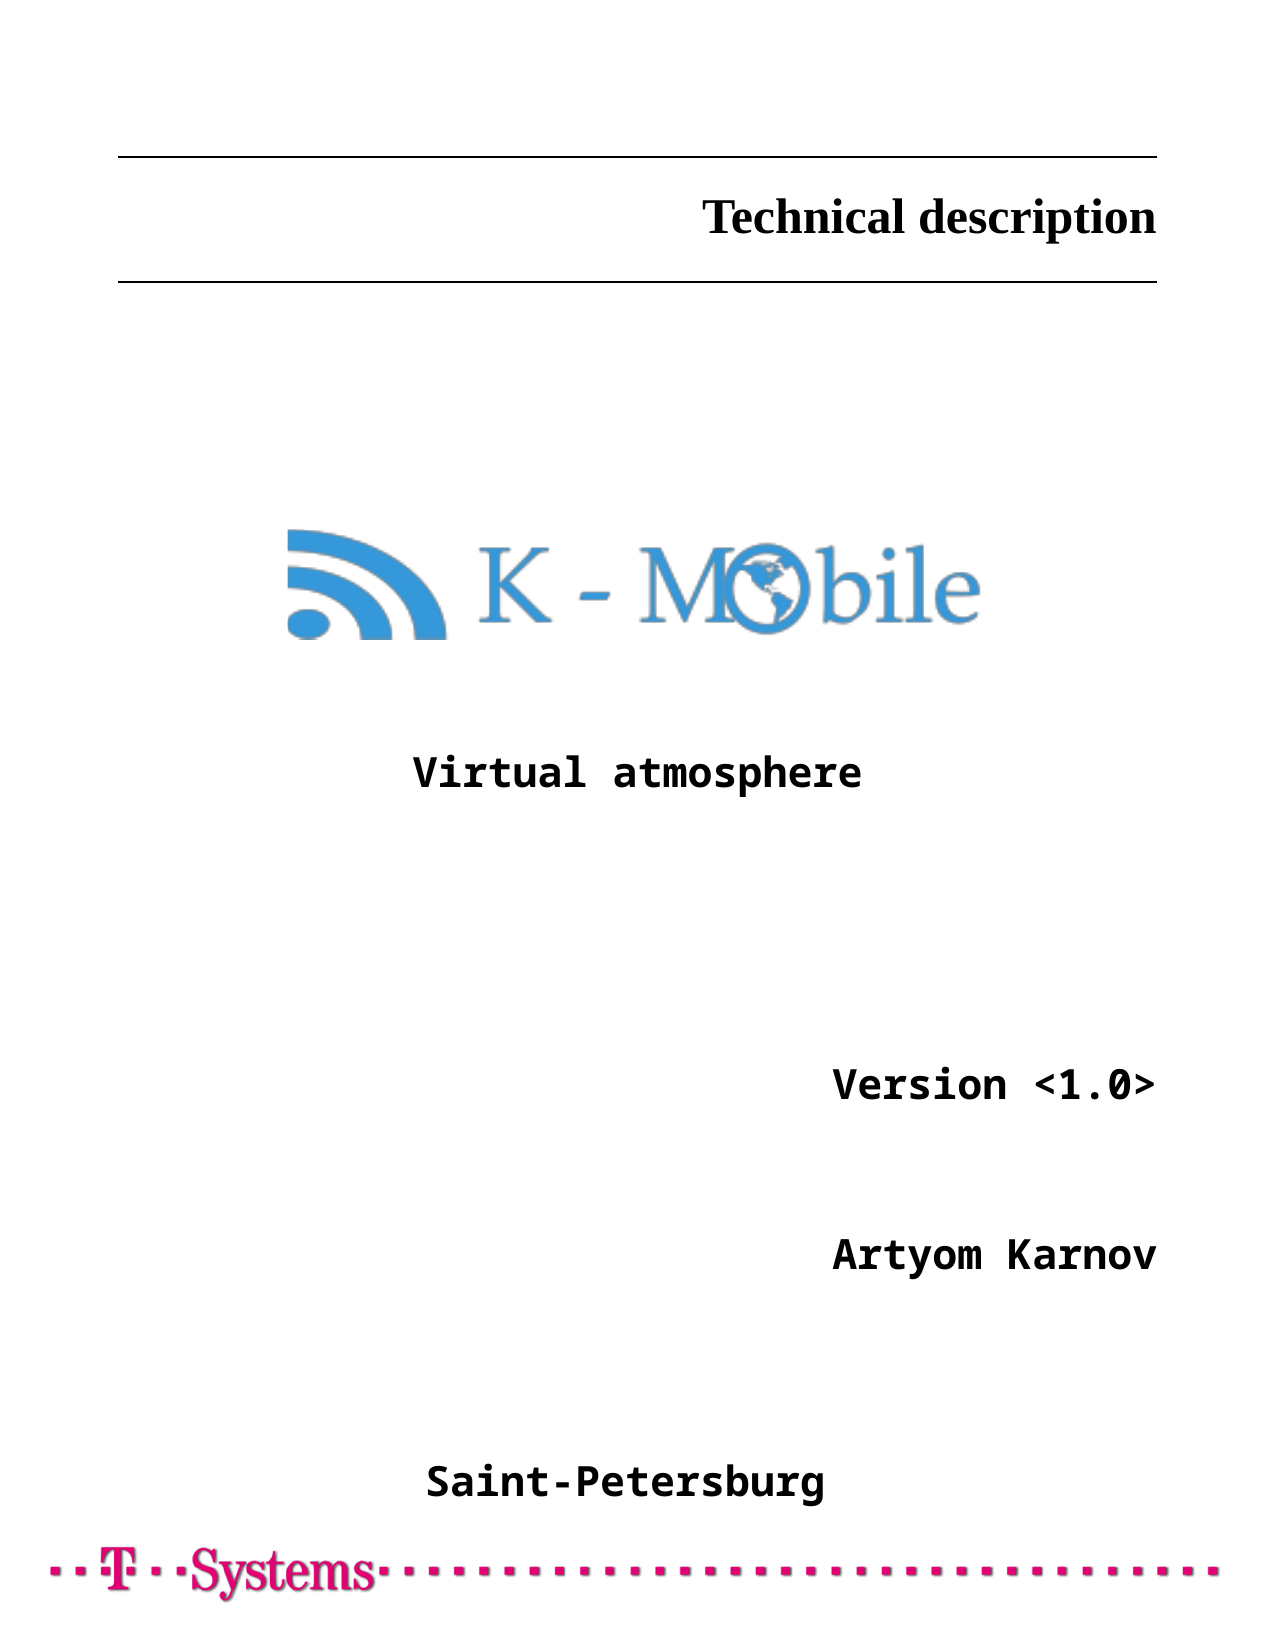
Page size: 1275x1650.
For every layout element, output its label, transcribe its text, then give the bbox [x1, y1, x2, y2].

text Artyom Karnov [118, 1225, 1157, 1282]
text Technical description [118, 186, 1157, 244]
picture [42, 1526, 1224, 1609]
text Saint-Petersburg [118, 1452, 1157, 1509]
text Virtual atmosphere [118, 743, 1157, 799]
picture [287, 529, 1022, 640]
text Version <1.0> [118, 1055, 1157, 1112]
